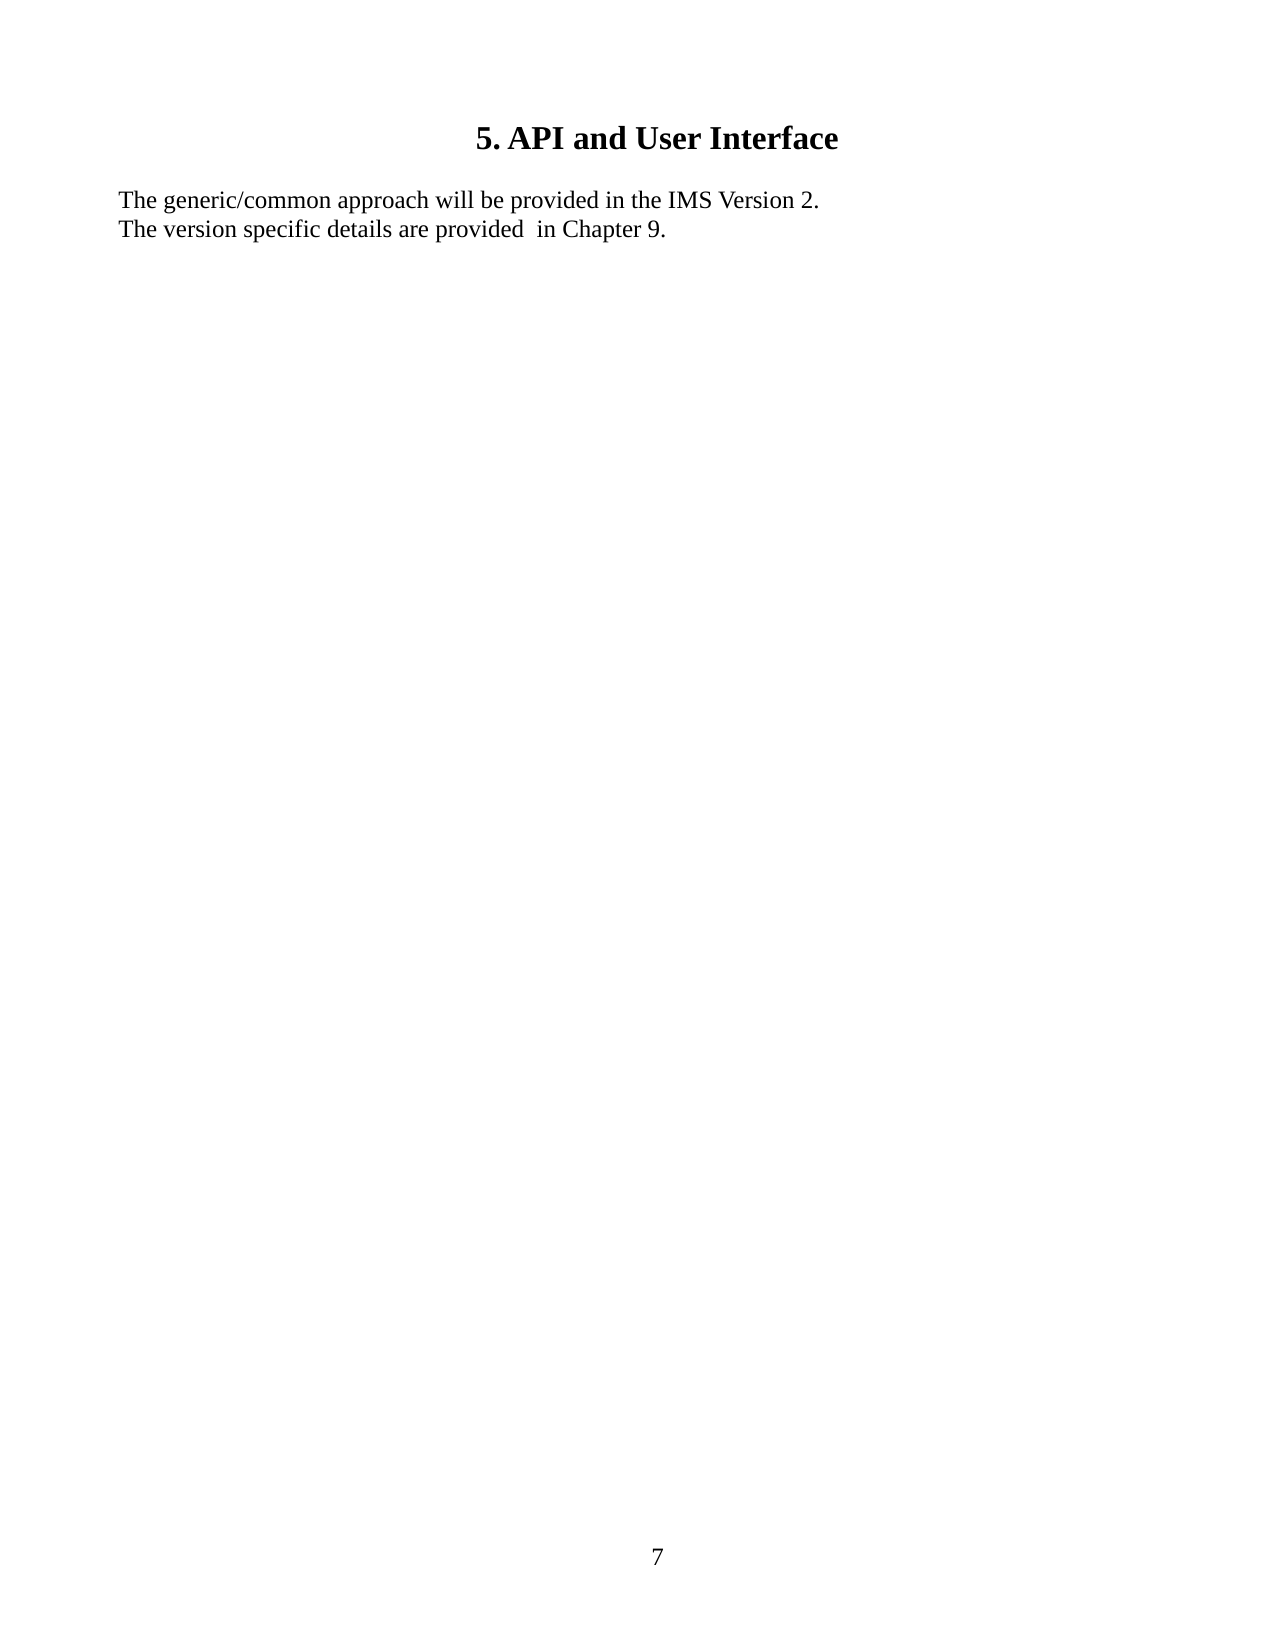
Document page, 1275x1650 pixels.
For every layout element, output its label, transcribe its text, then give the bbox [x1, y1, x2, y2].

text The version specific details are provided in Chapter 9. [118, 214, 1196, 243]
text The generic/common approach will be provided in the IMS Version 2. [118, 185, 1196, 214]
text 5. API and User Interface [118, 118, 1196, 156]
